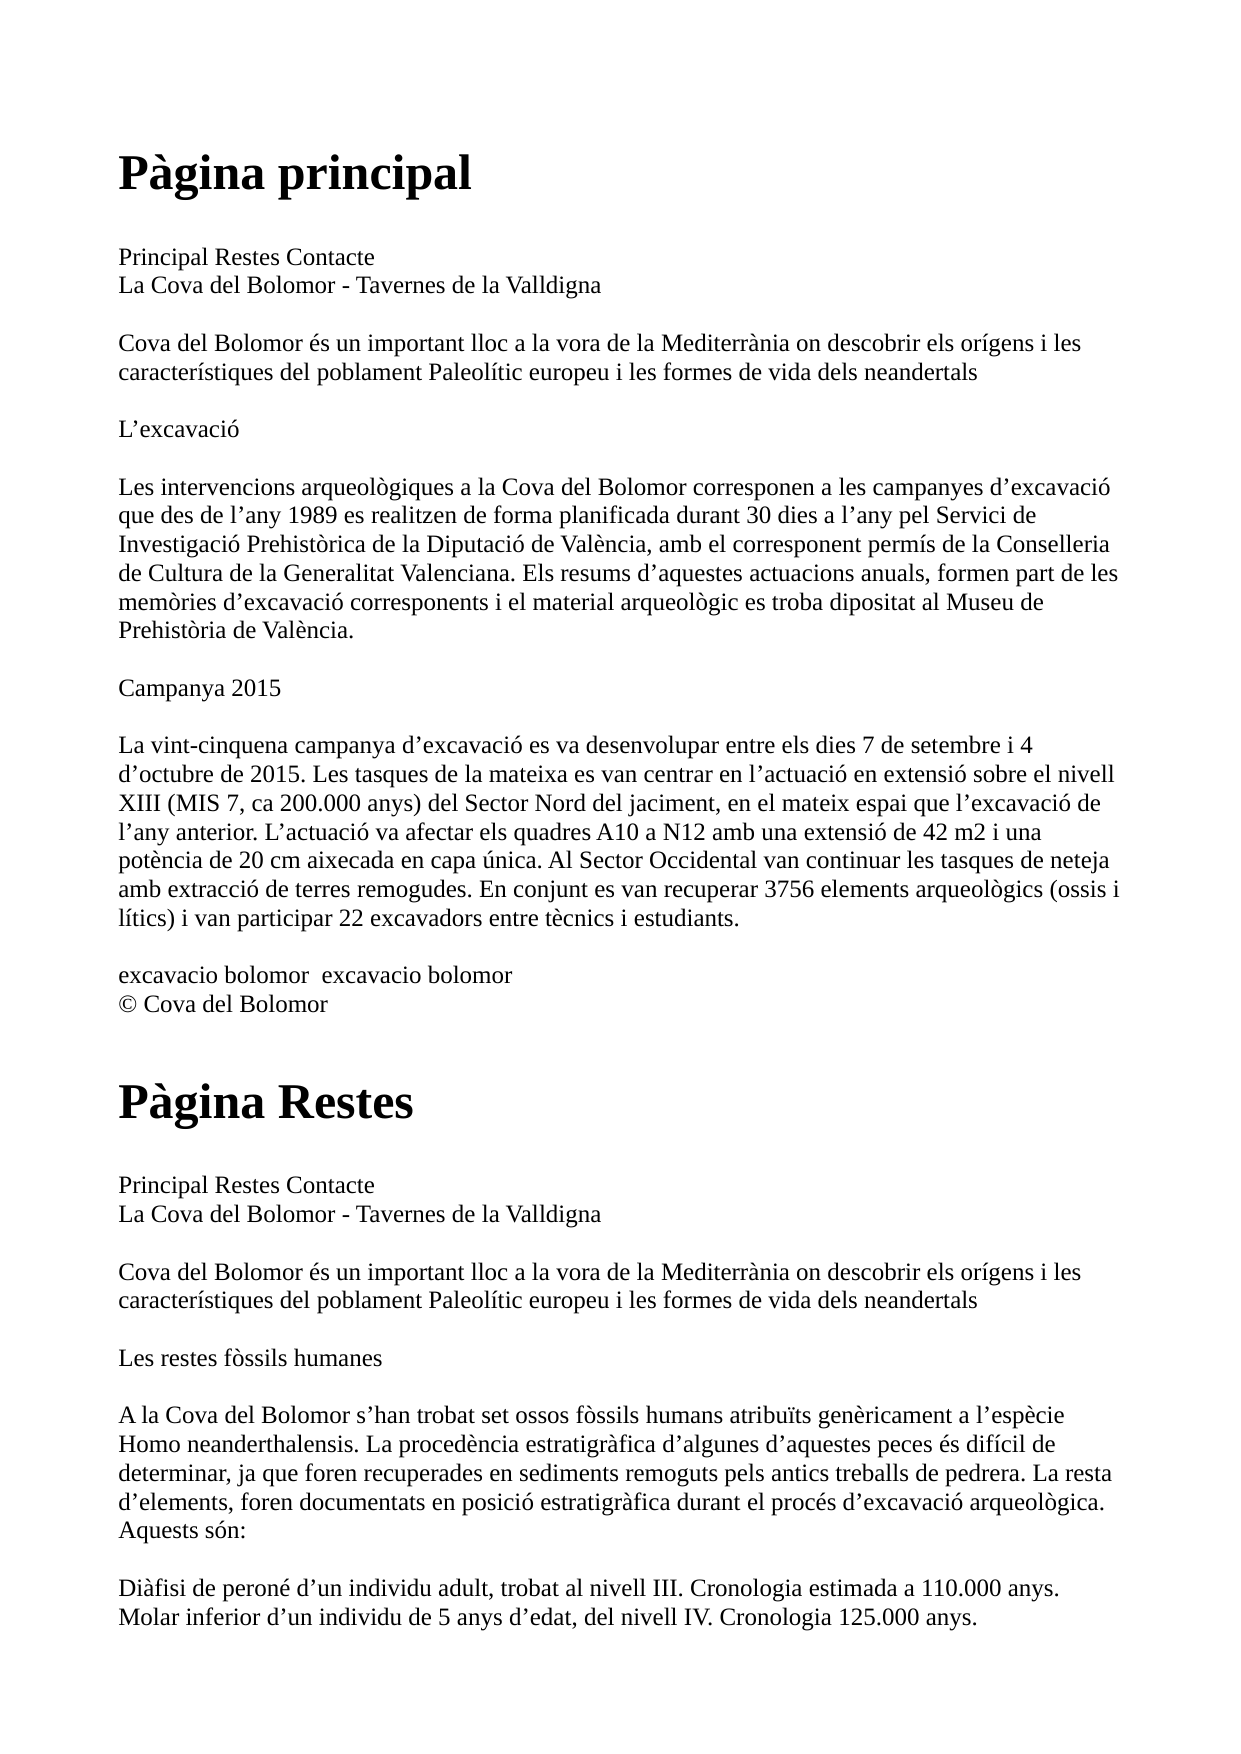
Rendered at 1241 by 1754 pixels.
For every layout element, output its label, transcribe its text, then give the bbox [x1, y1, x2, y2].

text Principal Restes Contacte [118, 1171, 1122, 1199]
text A la Cova del Bolomor s’han trobat set ossos fòssils humans atribuïts genèricament a l’espècie Homo neanderthalensis. La procedència estratigràfica d’algunes d’aquestes peces és difícil de determinar, ja que foren recuperades en sediments remoguts pels antics treballs de pedrera. La resta d’elements, foren documentats en posició estratigràfica durant el procés d’excavació arqueològica. Aquests són: [118, 1401, 1122, 1544]
subtitle Pàgina principal [118, 143, 1122, 201]
text La vint-cinquena campanya d’excavació es va desenvolupar entre els dies 7 de setembre i 4 d’octubre de 2015. Les tasques de la mateixa es van centrar en l’actuació en extensió sobre el nivell XIII (MIS 7, ca 200.000 anys) del Sector Nord del jaciment, en el mateix espai que l’excavació de l’any anterior. L’actuació va afectar els quadres A10 a N12 amb una extensió de 42 m2 i una potència de 20 cm aixecada en capa única. Al Sector Occidental van continuar les tasques de neteja amb extracció de terres remogudes. En conjunt es van recuperar 3756 elements arqueològics (ossis i lítics) i van participar 22 excavadors entre tècnics i estudiants. [118, 731, 1122, 932]
text Principal Restes Contacte [118, 242, 1122, 271]
text La Cova del Bolomor - Tavernes de la Valldigna [118, 1199, 1122, 1228]
text excavacio bolomor excavacio bolomor [118, 961, 1122, 989]
text Campanya 2015 [118, 673, 1122, 702]
subtitle Pàgina Restes [118, 1072, 1122, 1129]
text L’excavació [118, 414, 1122, 443]
text Cova del Bolomor és un important lloc a la vora de la Mediterrània on descobrir els orígens i les característiques del poblament Paleolític europeu i les formes de vida dels neandertals [118, 328, 1122, 386]
text Les intervencions arqueològiques a la Cova del Bolomor corresponen a les campanyes d’excavació que des de l’any 1989 es realitzen de forma planificada durant 30 dies a l’any pel Servici de Investigació Prehistòrica de la Diputació de València, amb el corresponent permís de la Conselleria de Cultura de la Generalitat Valenciana. Els resums d’aquestes actuacions anuals, formen part de les memòries d’excavació corresponents i el material arqueològic es troba dipositat al Museu de Prehistòria de València. [118, 472, 1122, 644]
text Diàfisi de peroné d’un individu adult, trobat al nivell III. Cronologia estimada a 110.000 anys. [118, 1573, 1122, 1602]
text Molar inferior d’un individu de 5 anys d’edat, del nivell IV. Cronologia 125.000 anys. [118, 1602, 1122, 1631]
text La Cova del Bolomor - Tavernes de la Valldigna [118, 271, 1122, 299]
text Les restes fòssils humanes [118, 1343, 1122, 1372]
text Cova del Bolomor és un important lloc a la vora de la Mediterrània on descobrir els orígens i les característiques del poblament Paleolític europeu i les formes de vida dels neandertals [118, 1257, 1122, 1314]
text © Cova del Bolomor [118, 989, 1122, 1018]
